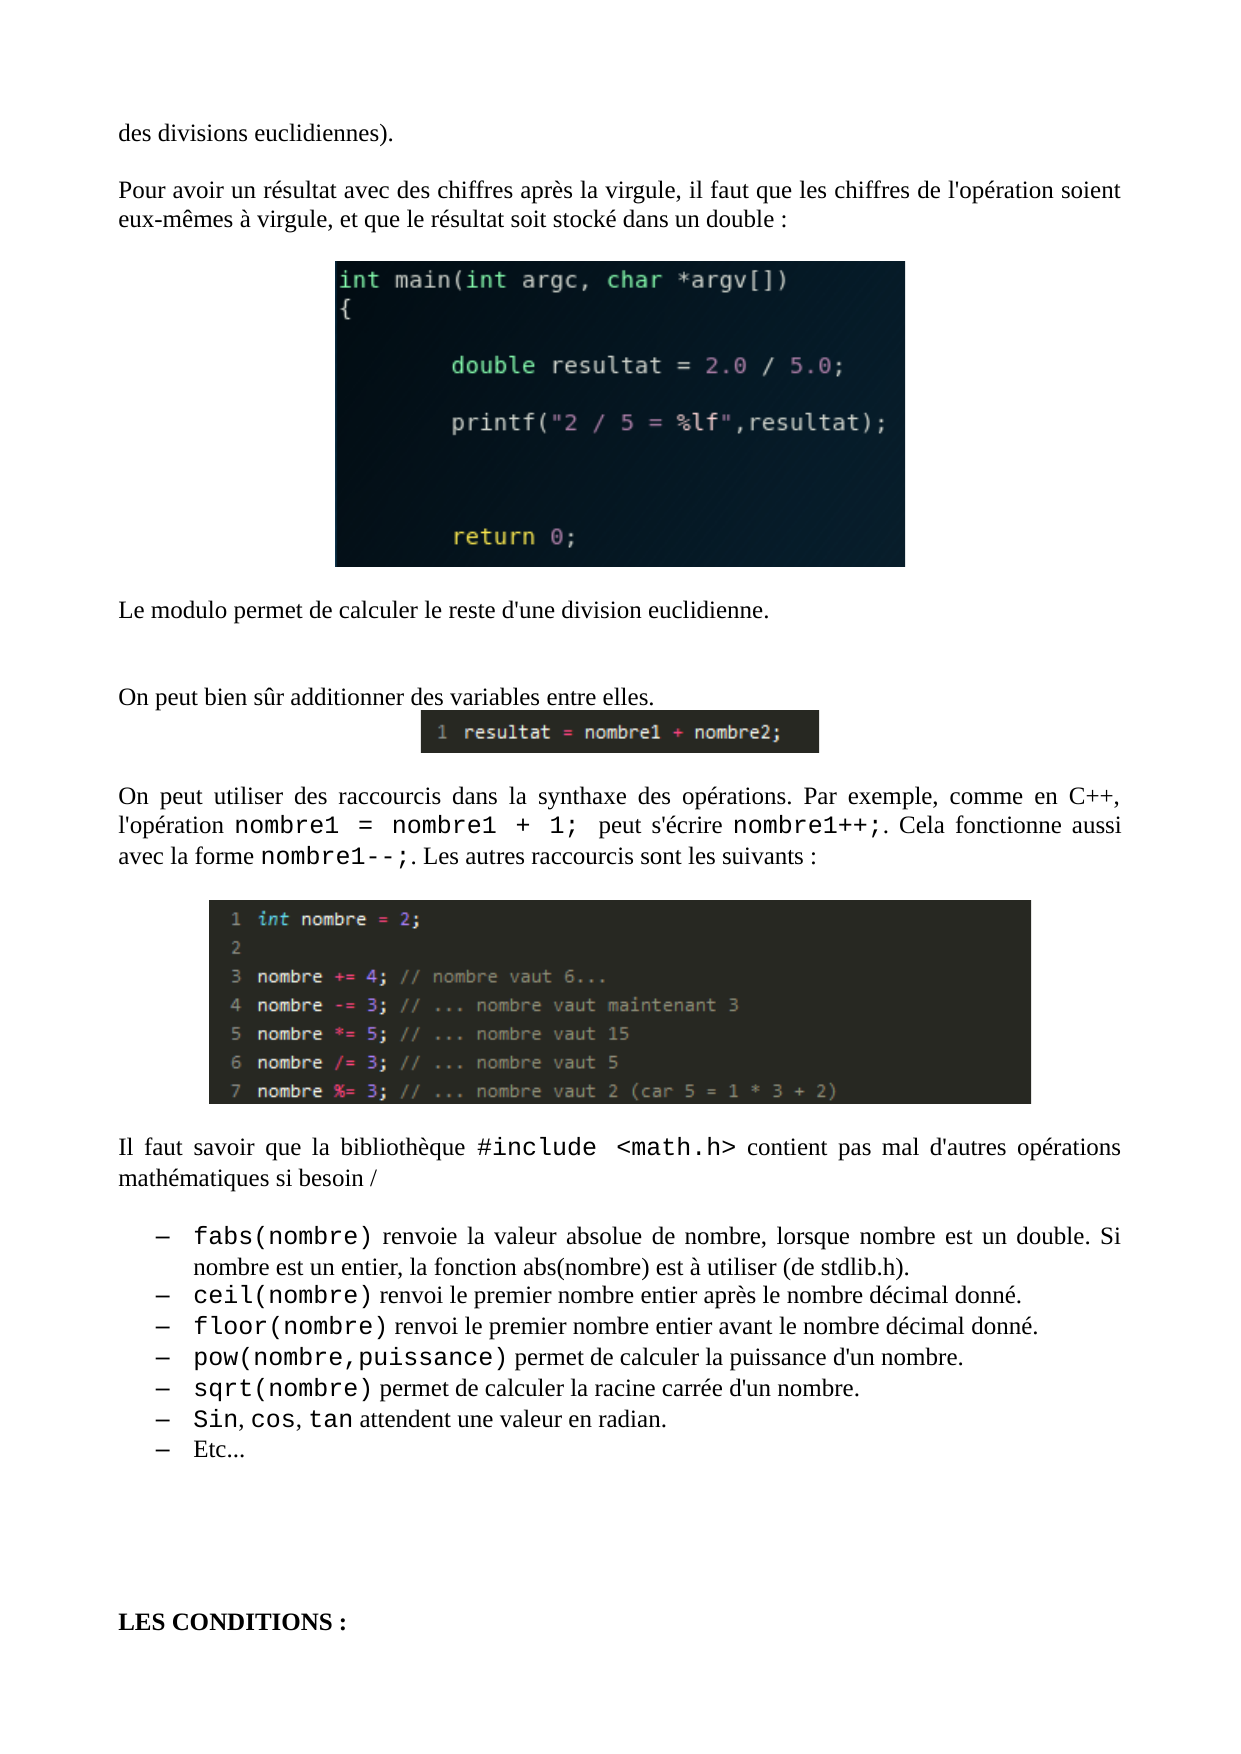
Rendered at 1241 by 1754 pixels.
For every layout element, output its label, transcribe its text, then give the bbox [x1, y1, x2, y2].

list Etc... [156, 1434, 1122, 1463]
list Sin, cos, tan attendent une valeur en radian. [156, 1404, 1122, 1434]
text des divisions euclidiennes). [118, 118, 1122, 147]
list sqrt(nombre) permet de calculer la racine carrée d'un nombre. [156, 1373, 1122, 1404]
list ceil(nombre) renvoi le premier nombre entier après le nombre décimal donné. [156, 1280, 1122, 1311]
text On peut bien sûr additionner des variables entre elles. [118, 682, 1122, 710]
text On peut utiliser des raccourcis dans la synthaxe des opérations. Par exemple, comme en C++, l'opération nombre1 = nombre1 + 1; peut s'écrire nombre1++;. Cela fonctionne aussi avec la forme nombre1--;. Les autres raccourcis sont les suivants : [118, 781, 1122, 872]
text Le modulo permet de calculer le reste d'une division euclidienne. [118, 595, 1122, 624]
text Pour avoir un résultat avec des chiffres après la virgule, il faut que les chiffres de l'opération soient eux-mêmes à virgule, et que le résultat soit stocké dans un double : [118, 176, 1122, 233]
list fabs(nombre) renvoie la valeur absolue de nombre, lorsque nombre est un double. Si nombre est un entier, la fonction abs(nombre) est à utiliser (de stdlib.h). [156, 1221, 1122, 1280]
list pow(nombre,puissance) permet de calculer la puissance d'un nombre. [156, 1342, 1122, 1373]
text Il faut savoir que la bibliothèque #include <math.h> contient pas mal d'autres opérations mathématiques si besoin / [118, 1132, 1122, 1192]
text LES CONDITIONS : [118, 1607, 1122, 1636]
list floor(nombre) renvoi le premier nombre entier avant le nombre décimal donné. [156, 1311, 1122, 1342]
